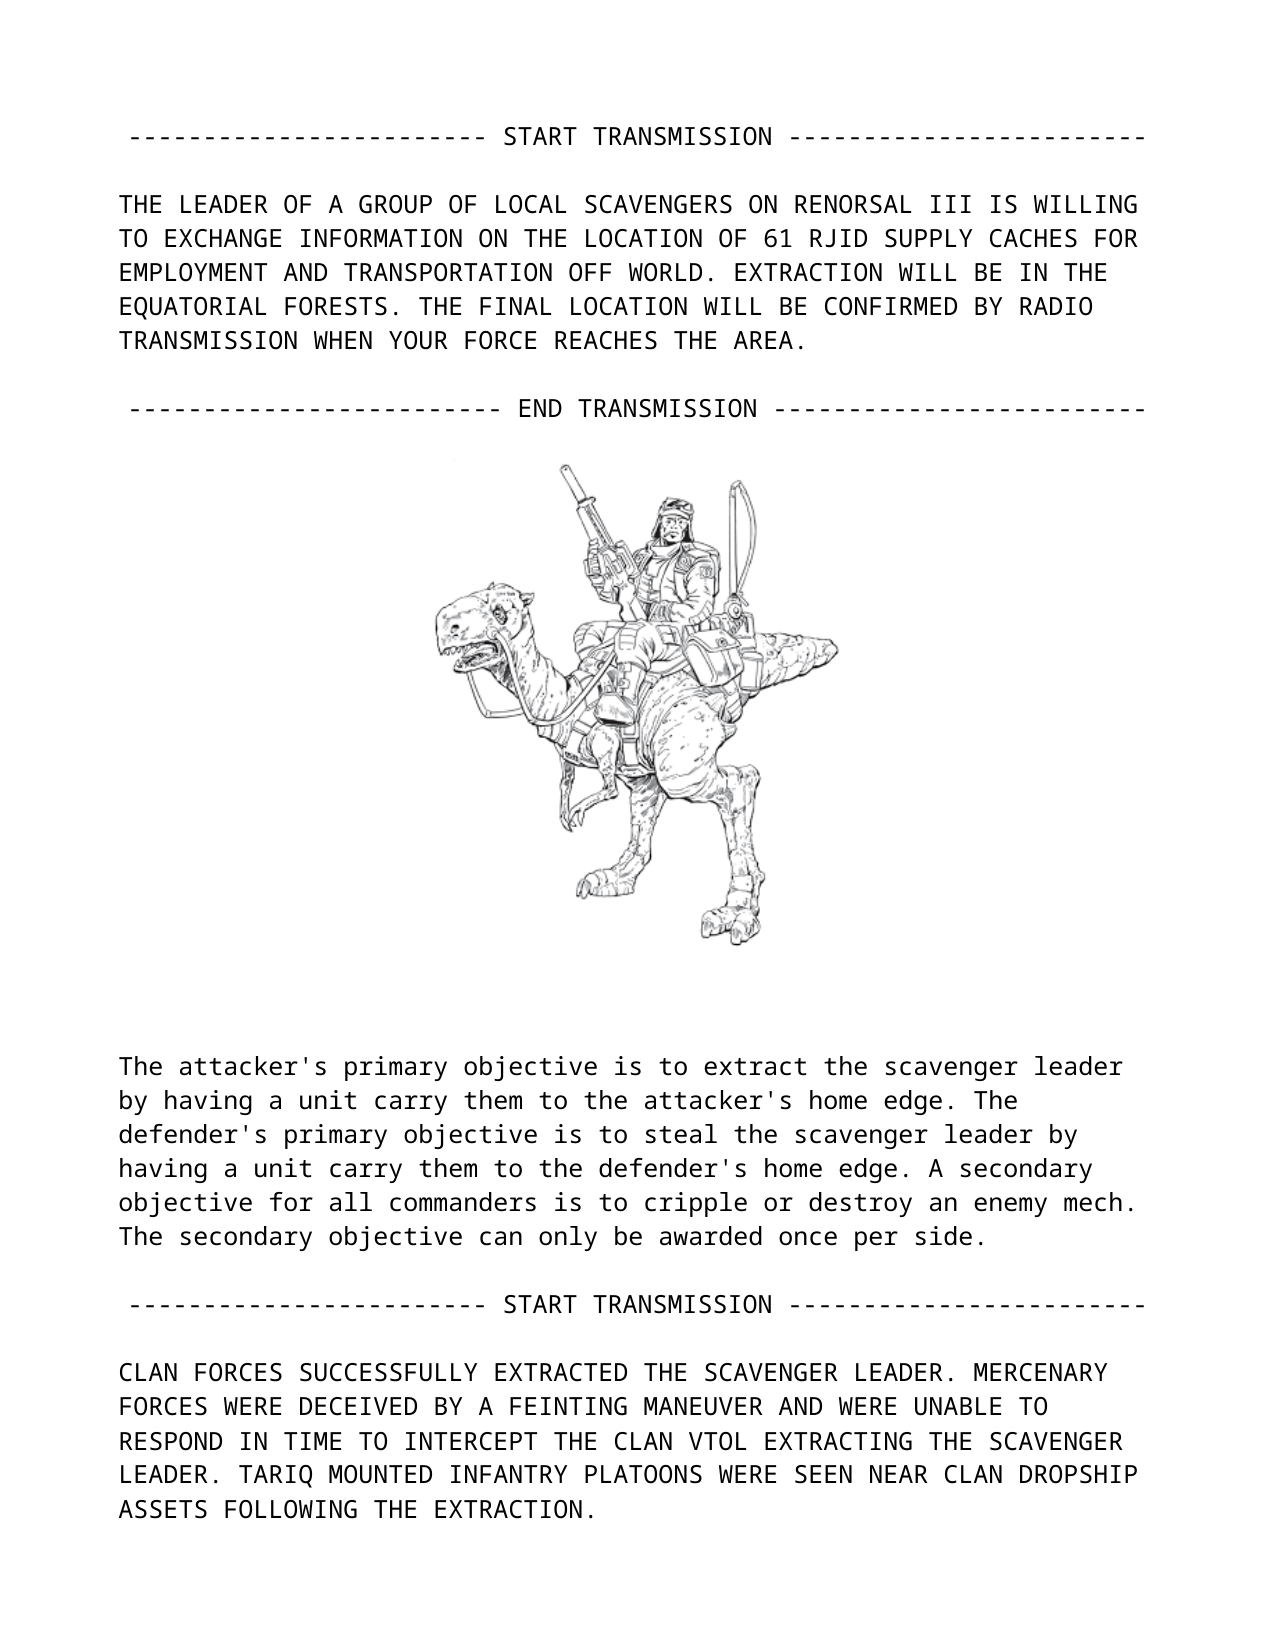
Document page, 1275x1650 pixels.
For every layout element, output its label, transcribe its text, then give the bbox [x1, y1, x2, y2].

text ------------------------- END TRANSMISSION ------------------------- [118, 357, 1157, 425]
text CLAN FORCES SUCCESSFULLY EXTRACTED THE SCAVENGER LEADER. MERCENARY FORCES WERE DECEIVED BY A FEINTING MANEUVER AND WERE UNABLE TO RESPOND IN TIME TO INTERCEPT THE CLAN VTOL EXTRACTING THE SCAVENGER LEADER. TARIQ MOUNTED INFANTRY PLATOONS WERE SEEN NEAR CLAN DROPSHIP ASSETS FOLLOWING THE EXTRACTION. [118, 1321, 1157, 1525]
text ------------------------ START TRANSMISSION ------------------------ [118, 118, 1157, 152]
text ------------------------ START TRANSMISSION ------------------------ [118, 1287, 1157, 1321]
text The attacker's primary objective is to extract the scavenger leader by having a unit carry them to the attacker's home edge. The defender's primary objective is to steal the scavenger leader by having a unit carry them to the defender's home edge. A secondary objective for all commanders is to cripple or destroy an enemy mech. The secondary objective can only be awarded once per side. [118, 1048, 1157, 1253]
text THE LEADER OF A GROUP OF LOCAL SCAVENGERS ON RENORSAL III IS WILLING TO EXCHANGE INFORMATION ON THE LOCATION OF 61 RJID SUPPLY CACHES FOR EMPLOYMENT AND TRANSPORTATION OFF WORLD. EXTRACTION WILL BE IN THE EQUATORIAL FORESTS. THE FINAL LOCATION WILL BE CONFIRMED BY RADIO TRANSMISSION WHEN YOUR FORCE REACHES THE AREA. [118, 152, 1157, 357]
picture [429, 458, 846, 1015]
